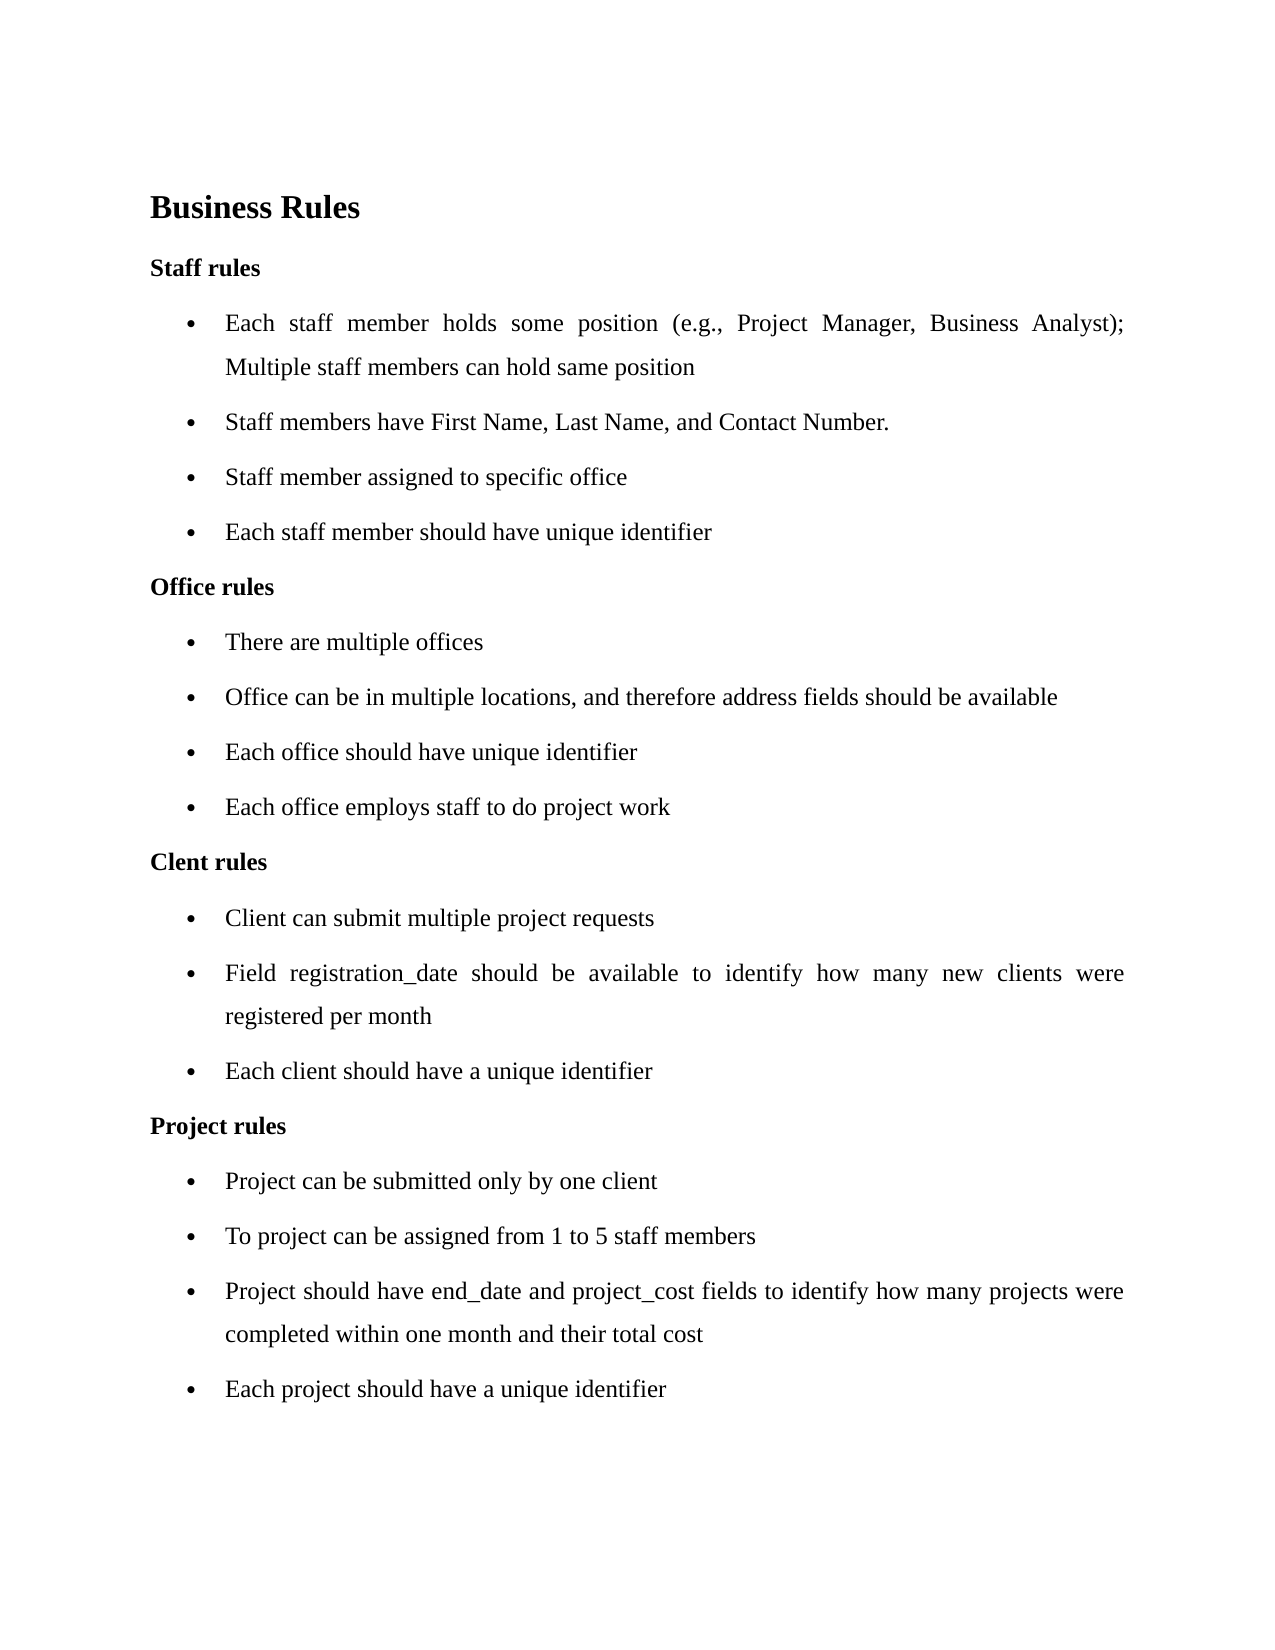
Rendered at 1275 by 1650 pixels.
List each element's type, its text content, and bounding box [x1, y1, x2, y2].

list Each staff member should have unique identifier [187, 517, 1125, 546]
list Project can be submitted only by one client [187, 1166, 1125, 1195]
list To project can be assigned from 1 to 5 staff members [187, 1221, 1125, 1250]
text Clent rules [150, 847, 1117, 876]
list Each office employs staff to do project work [187, 792, 1125, 821]
list Each staff member holds some position (e.g., Project Manager, Business Analyst); Multiple staff members can hold same position [187, 308, 1125, 380]
list Staff member assigned to specific office [187, 462, 1125, 491]
text Office rules [150, 572, 1117, 601]
list Each office should have unique identifier [187, 737, 1125, 766]
text Project rules [150, 1111, 1117, 1140]
list There are multiple offices [187, 627, 1125, 656]
list Field registration_date should be available to identify how many new clients were registered per month [187, 958, 1125, 1029]
list Project should have end_date and project_cost fields to identify how many projects were completed within one month and their total cost [187, 1276, 1125, 1348]
list Staff members have First Name, Last Name, and Contact Number. [187, 407, 1125, 435]
list Client can submit multiple project requests [187, 903, 1125, 931]
list Each client should have a unique identifier [187, 1056, 1125, 1085]
subtitle Business Rules [150, 187, 1117, 226]
text Staff rules [150, 253, 1117, 282]
list Office can be in multiple locations, and therefore address fields should be available [187, 682, 1125, 711]
list Each project should have a unique identifier [187, 1374, 1125, 1403]
